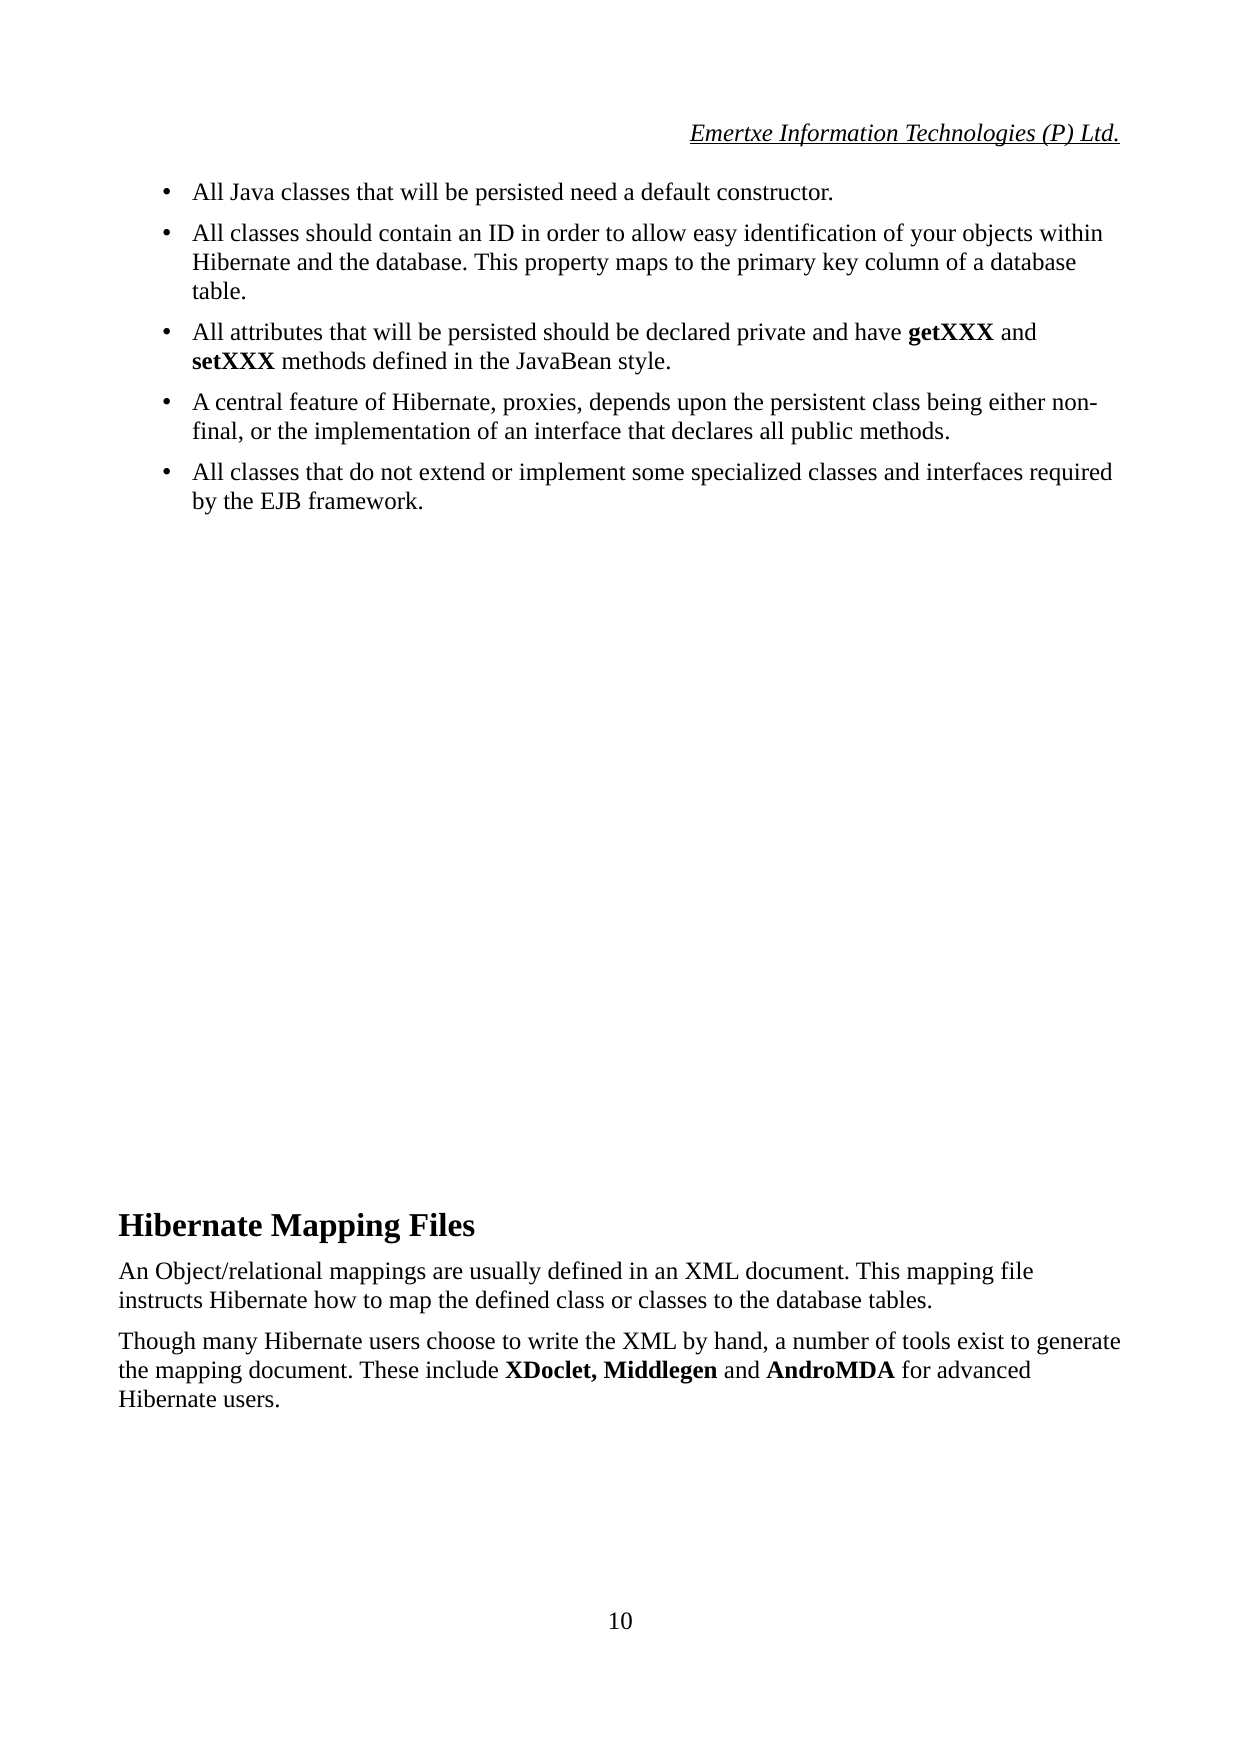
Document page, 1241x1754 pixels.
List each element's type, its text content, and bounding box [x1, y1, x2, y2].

list All Java classes that will be persisted need a default constructor. [162, 177, 1122, 206]
subtitle Hibernate Mapping Files [118, 1205, 1122, 1244]
list All attributes that will be persisted should be declared private and have getXXX and setXXX methods defined in the JavaBean style. [162, 317, 1122, 374]
list All classes that do not extend or implement some specialized classes and interfaces required by the EJB framework. [162, 457, 1122, 514]
list All classes should contain an ID in order to allow easy identification of your objects within Hibernate and the database. This property maps to the primary key column of a database table. [162, 218, 1122, 304]
text Though many Hibernate users choose to write the XML by hand, a number of tools exist to generate the mapping document. These include XDoclet, Middlegen and AndroMDA for advanced Hibernate users. [118, 1326, 1122, 1412]
text An Object/relational mappings are usually defined in an XML document. This mapping file instructs Hibernate how to map the defined class or classes to the database tables. [118, 1256, 1122, 1314]
list A central feature of Hibernate, proxies, depends upon the persistent class being either non-final, or the implementation of an interface that declares all public methods. [162, 387, 1122, 444]
